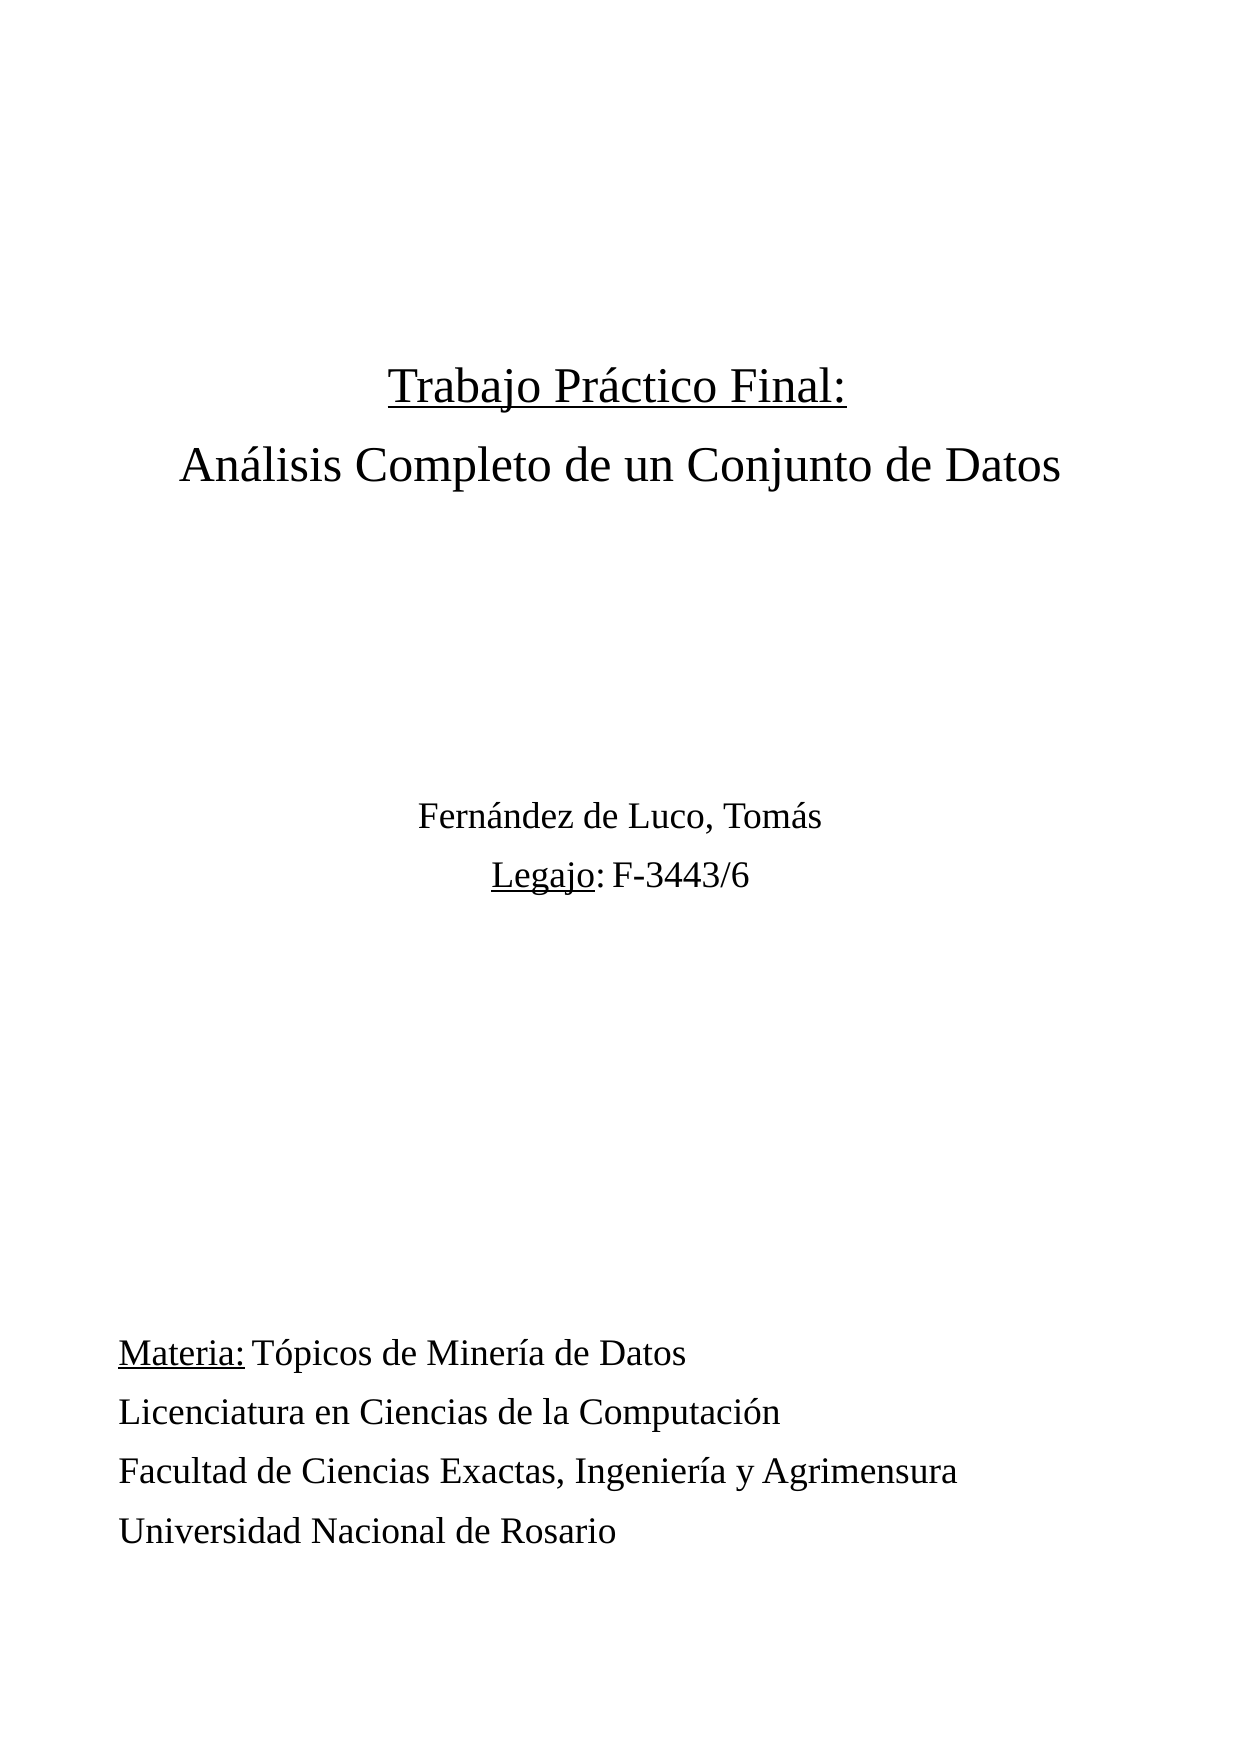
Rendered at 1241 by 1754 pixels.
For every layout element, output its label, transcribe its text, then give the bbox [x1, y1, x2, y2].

text Facultad de Ciencias Exactas, Ingeniería y Agrimensura [118, 1449, 1122, 1492]
text Universidad Nacional de Rosario [118, 1508, 1122, 1551]
text Licenciatura en Ciencias de la Computación [118, 1389, 1122, 1432]
text Legajo: F-3443/6 [118, 853, 1122, 896]
text Análisis Completo de un Conjunto de Datos [118, 435, 1122, 493]
text Materia: Tópicos de Minería de Datos [118, 1330, 1122, 1373]
text Trabajo Práctico Final: [118, 356, 1122, 413]
text Fernández de Luco, Tomás [118, 793, 1122, 836]
